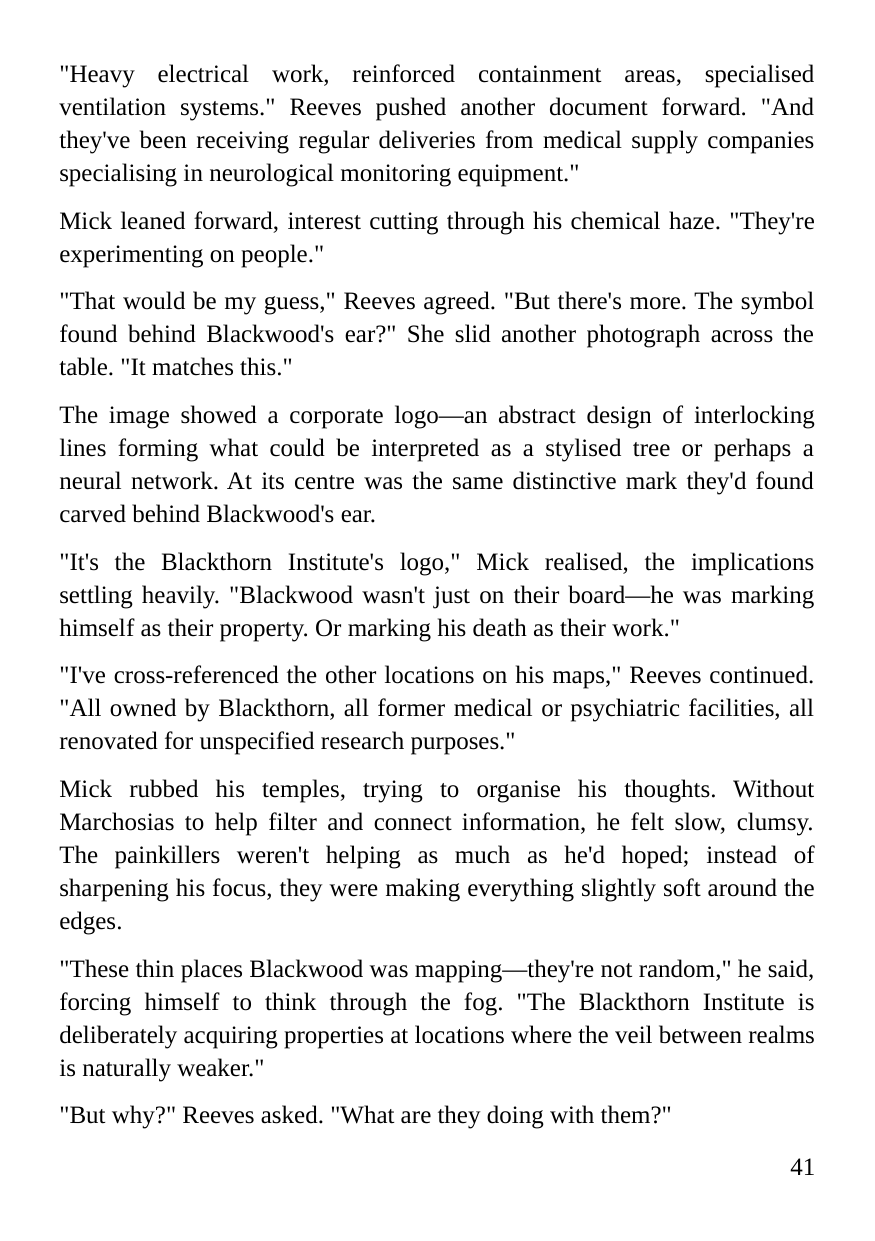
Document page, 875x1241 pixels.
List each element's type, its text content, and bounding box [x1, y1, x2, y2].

text "It's the Blackthorn Institute's logo," Mick realised, the implications settling heavily. "Blackwood wasn't just on their board—he was marking himself as their property. Or marking his death as their work." [59, 547, 815, 641]
text Mick leaned forward, interest cutting through his chemical haze. "They're experimenting on people." [59, 206, 815, 267]
text "Heavy electrical work, reinforced containment areas, specialised ventilation systems." Reeves pushed another document forward. "And they've been receiving regular deliveries from medical supply companies specialising in neurological monitoring equipment." [59, 59, 815, 187]
text The image showed a corporate logo—an abstract design of interlocking lines forming what could be interpreted as a stylised tree or perhaps a neural network. At its centre was the same distinctive mark they'd found carved behind Blackwood's ear. [59, 400, 815, 528]
text "That would be my guess," Reeves agreed. "But there's more. The symbol found behind Blackwood's ear?" She slid another photograph across the table. "It matches this." [59, 286, 815, 381]
text "These thin places Blackwood was mapping—they're not random," he said, forcing himself to think through the fog. "The Blackthorn Institute is deliberately acquiring properties at locations where the veil between realms is naturally weaker." [59, 954, 815, 1081]
text "I've cross-referenced the other locations on his maps," Reeves continued. "All owned by Blackthorn, all former medical or psychiatric facilities, all renovated for unspecified research purposes." [59, 660, 815, 755]
text Mick rubbed his temples, trying to organise his thoughts. Without Marchosias to help filter and connect information, he felt slow, clumsy. The painkillers weren't helping as much as he'd hoped; instead of sharpening his focus, they were making everything slightly soft around the edges. [59, 774, 815, 935]
text "But why?" Reeves asked. "What are they doing with them?" [59, 1100, 815, 1129]
